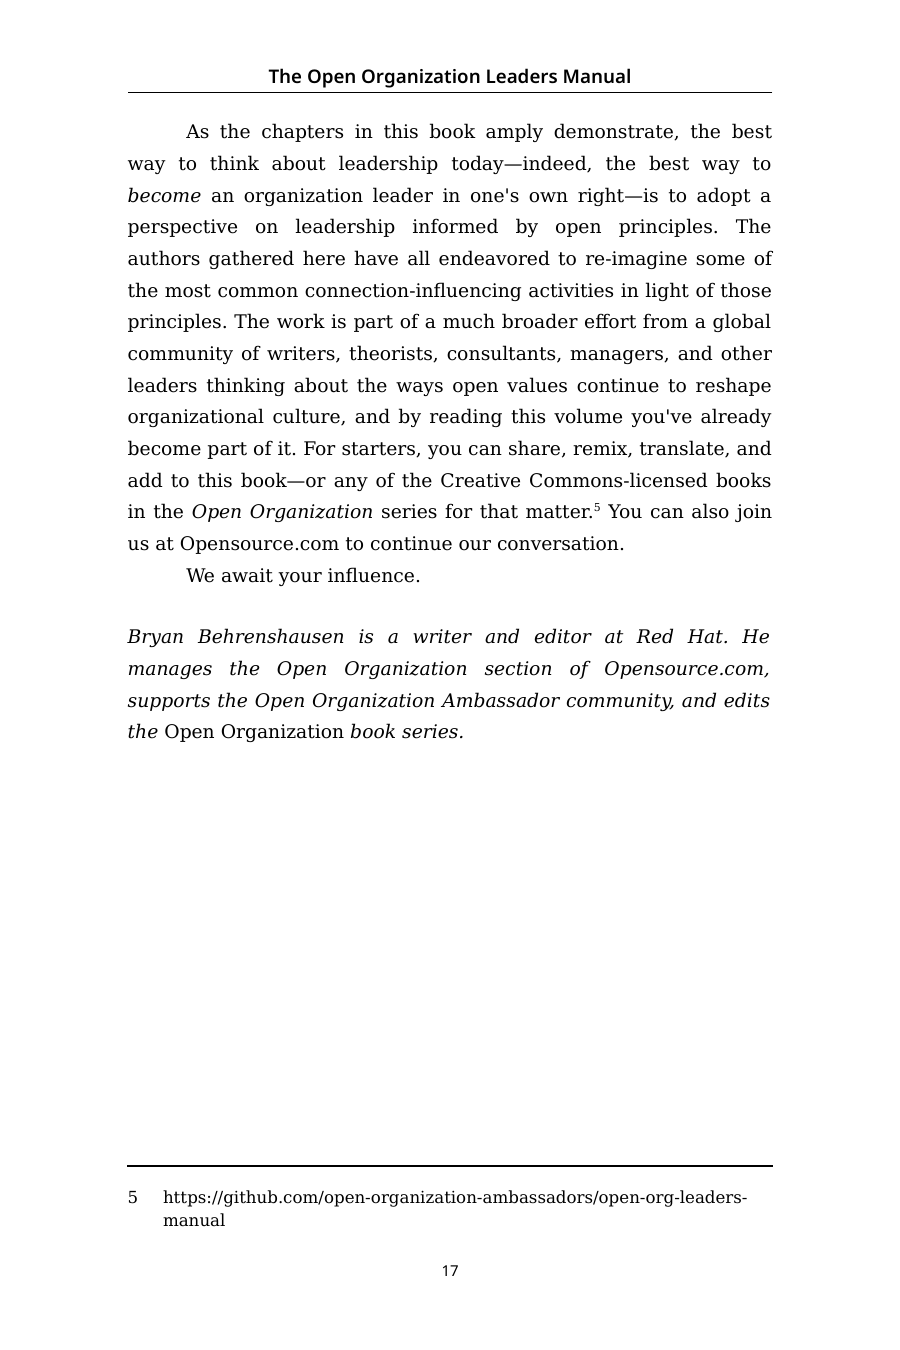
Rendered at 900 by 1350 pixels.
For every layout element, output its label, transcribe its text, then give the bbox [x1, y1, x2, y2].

text We await your influence. [127, 565, 772, 587]
text https://github.com/open-organization-ambassadors/open-org-leaders-manual [127, 1188, 772, 1230]
text Bryan Behrenshausen is a writer and editor at Red Hat. He manages the Open Organization section of Opensource.com, supports the Open Organization Ambassador community, and edits the Open Organization book series. [127, 626, 772, 743]
text As the chapters in this book amply demonstrate, the best way to think about leadership today—indeed, the best way to become an organization leader in one's own right—is to adopt a perspective on leadership informed by open principles. The authors gathered here have all endeavored to re-imagine some of the most common connection-influencing activities in light of those principles. The work is part of a much broader effort from a global community of writers, theorists, consultants, managers, and other leaders thinking about the ways open values continue to reshape organizational culture, and by reading this volume you've already become part of it. For starters, you can share, remix, translate, and add to this book—or any of the Creative Commons-licensed books in the Open Organization series for that matter. You can also join us at Opensource.com to continue our conversation. [127, 121, 772, 555]
